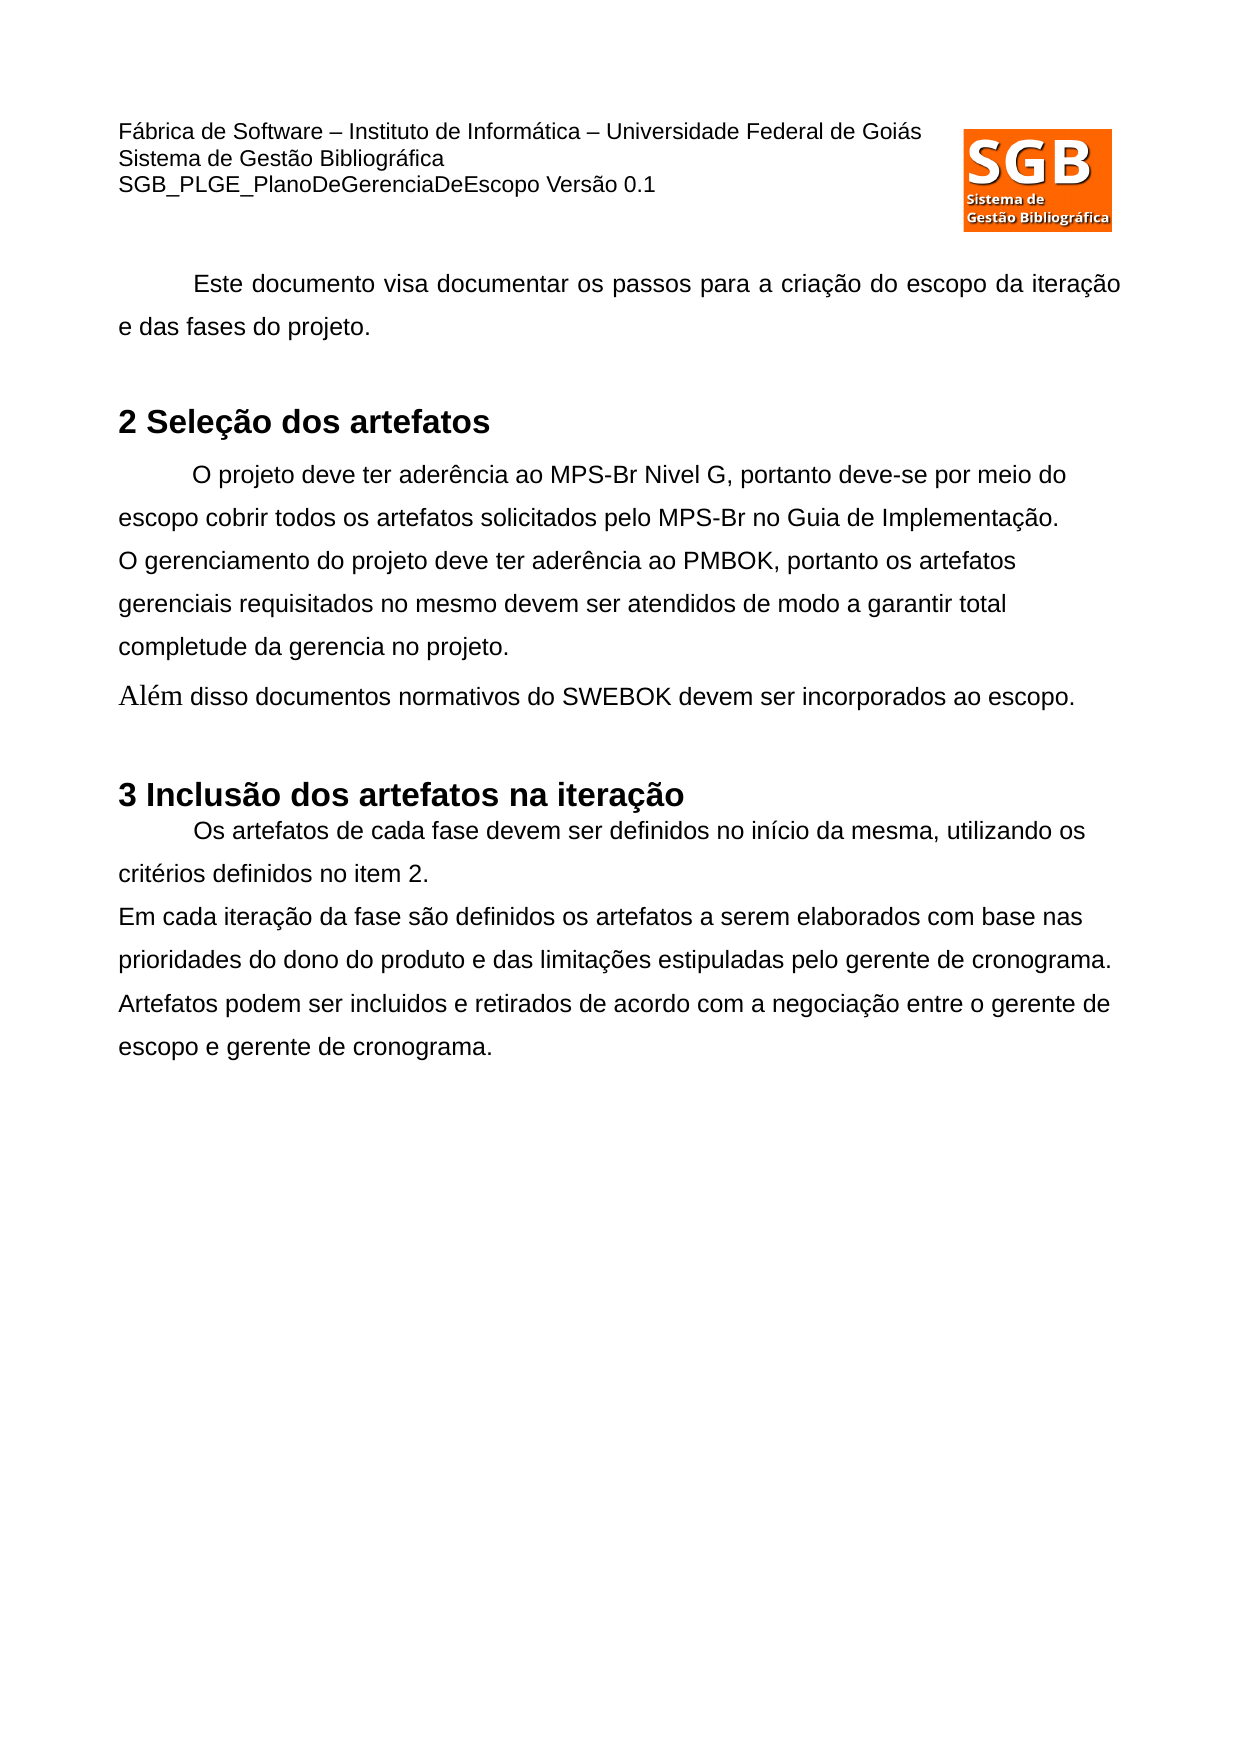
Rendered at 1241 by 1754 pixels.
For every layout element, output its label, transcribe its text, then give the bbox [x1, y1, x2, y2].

text O projeto deve ter aderência ao MPS-Br Nivel G, portanto deve-se por meio do escopo cobrir todos os artefatos solicitados pelo MPS-Br no Guia de Implementação. O gerenciamento do projeto deve ter aderência ao PMBOK, portanto os artefatos gerenciais requisitados no mesmo devem ser atendidos de modo a garantir total completude da gerencia no projeto. Além disso documentos normativos do SWEBOK devem ser incorporados ao escopo. [118, 460, 1122, 711]
text Os artefatos de cada fase devem ser definidos no início da mesma, utilizando os critérios definidos no item 2. Em cada iteração da fase são definidos os artefatos a serem elaborados com base nas prioridades do dono do produto e das limitações estipuladas pelo gerente de cronograma. Artefatos podem ser incluidos e retirados de acordo com a negociação entre o gerente de escopo e gerente de cronograma. [118, 816, 1122, 1061]
subtitle 2 Seleção dos artefatos [118, 402, 1122, 441]
subtitle 3 Inclusão dos artefatos na iteração [118, 775, 1122, 813]
picture [963, 129, 1112, 232]
text Este documento visa documentar os passos para a criação do escopo da iteração e das fases do projeto. [118, 269, 1122, 341]
